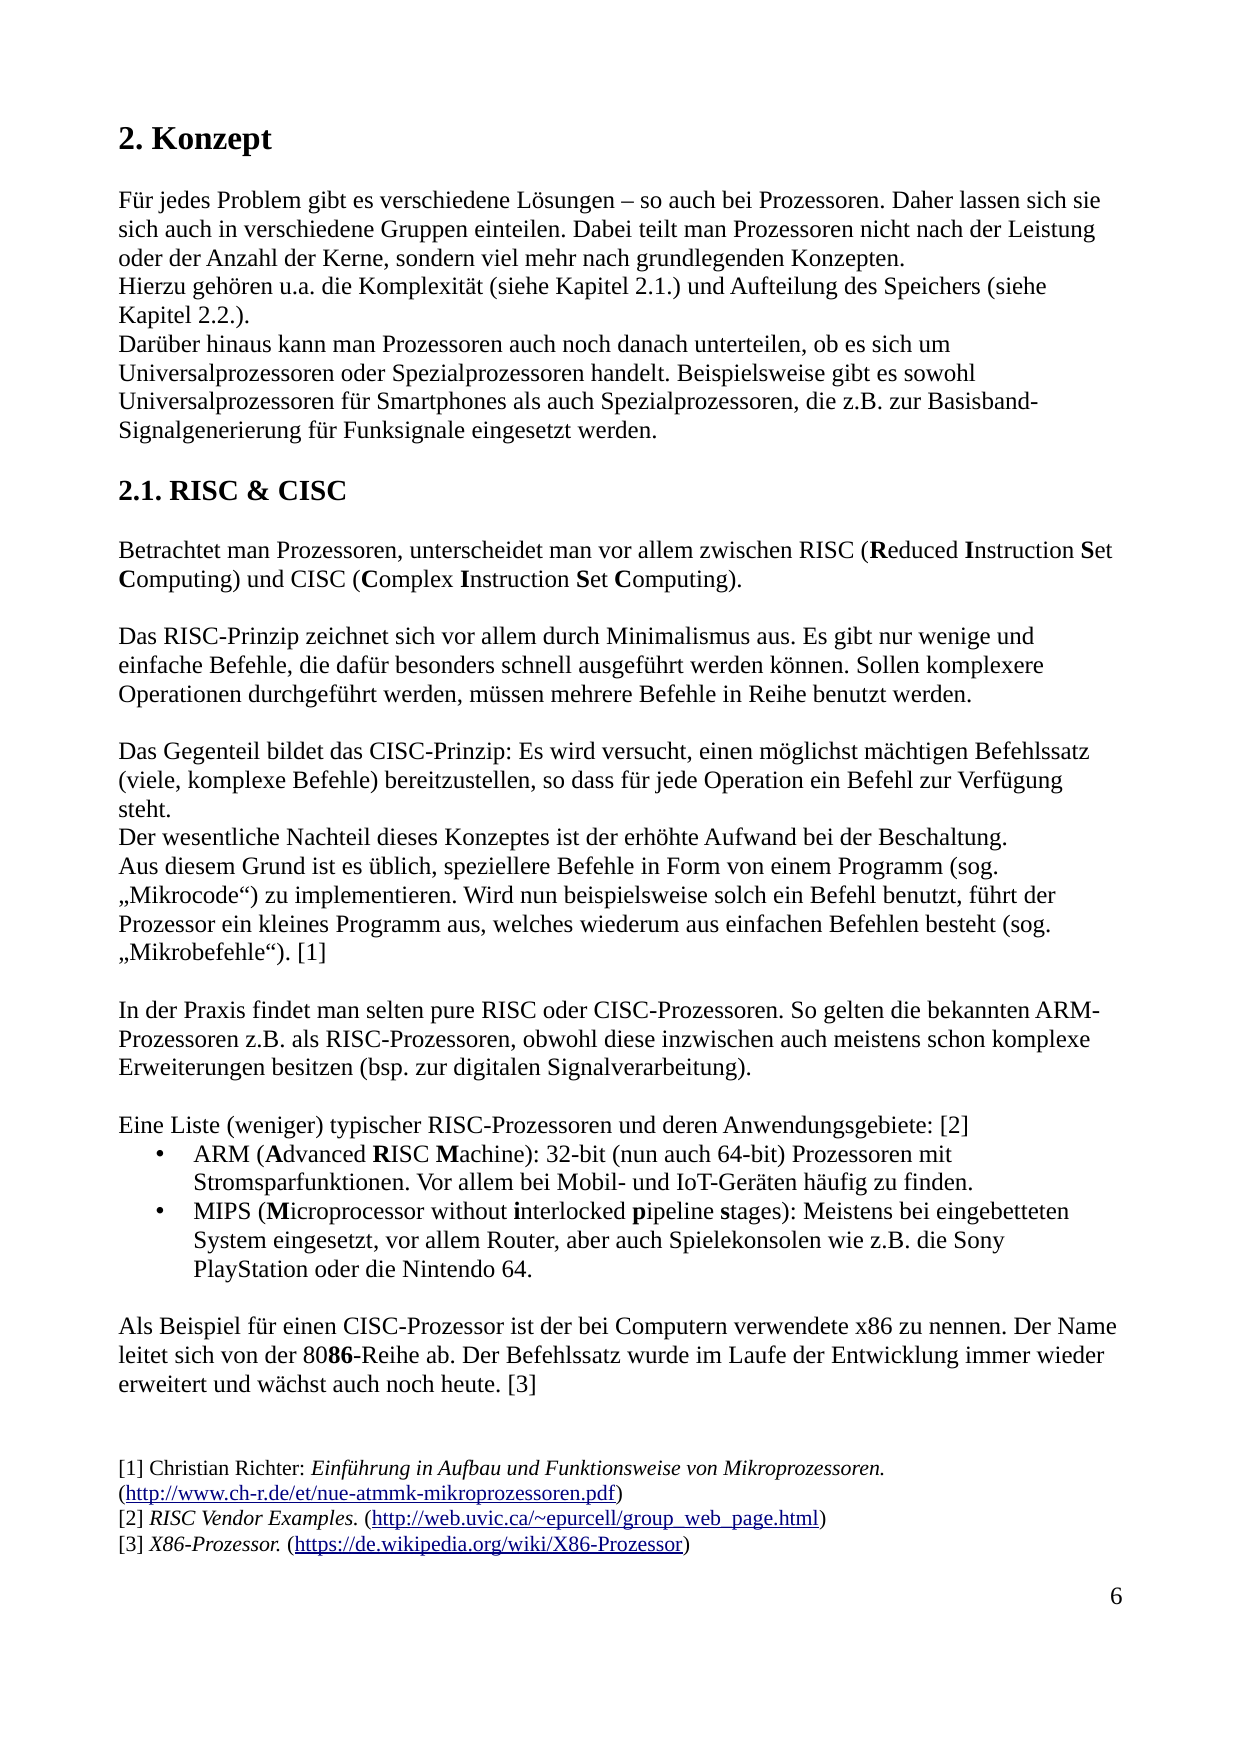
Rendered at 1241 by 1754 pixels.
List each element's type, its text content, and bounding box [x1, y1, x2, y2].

text [2] RISC Vendor Examples. (http://web.uvic.ca/~epurcell/group_web_page.html) [118, 1505, 1122, 1531]
text Der wesentliche Nachteil dieses Konzeptes ist der erhöhte Aufwand bei der Beschaltung. [118, 822, 1122, 851]
text Aus diesem Grund ist es üblich, speziellere Befehle in Form von einem Programm (sog. „Mikrocode“) zu implementieren. Wird nun beispielsweise solch ein Befehl benutzt, führt der Prozessor ein kleines Programm aus, welches wiederum aus einfachen Befehlen besteht (sog. „Mikrobefehle“). [1] [118, 851, 1122, 966]
text Als Beispiel für einen CISC-Prozessor ist der bei Computern verwendete x86 zu nennen. Der Name leitet sich von der 8086-Reihe ab. Der Befehlssatz wurde im Laufe der Entwicklung immer wieder erweitert und wächst auch noch heute. [3] [118, 1311, 1122, 1397]
text Das RISC-Prinzip zeichnet sich vor allem durch Minimalismus aus. Es gibt nur wenige und einfache Befehle, die dafür besonders schnell ausgeführt werden können. Sollen komplexere Operationen durchgeführt werden, müssen mehrere Befehle in Reihe benutzt werden. [118, 621, 1122, 707]
list MIPS (Microprocessor without interlocked pipeline stages): Meistens bei eingebetteten System eingesetzt, vor allem Router, aber auch Spielekonsolen wie z.B. die Sony PlayStation oder die Nintendo 64. [156, 1196, 1122, 1282]
text Für jedes Problem gibt es verschiedene Lösungen – so auch bei Prozessoren. Daher lassen sich sie sich auch in verschiedene Gruppen einteilen. Dabei teilt man Prozessoren nicht nach der Leistung oder der Anzahl der Kerne, sondern viel mehr nach grundlegenden Konzepten. [118, 185, 1122, 271]
text Betrachtet man Prozessoren, unterscheidet man vor allem zwischen RISC (Reduced Instruction Set Computing) und CISC (Complex Instruction Set Computing). [118, 535, 1122, 592]
text Das Gegenteil bildet das CISC-Prinzip: Es wird versucht, einen möglichst mächtigen Befehlssatz (viele, komplexe Befehle) bereitzustellen, so dass für jede Operation ein Befehl zur Verfügung steht. [118, 736, 1122, 822]
text In der Praxis findet man selten pure RISC oder CISC-Prozessoren. So gelten die bekannten ARM-Prozessoren z.B. als RISC-Prozessoren, obwohl diese inzwischen auch meistens schon komplexe Erweiterungen besitzen (bsp. zur digitalen Signalverarbeitung). [118, 995, 1122, 1081]
text Eine Liste (weniger) typischer RISC-Prozessoren und deren Anwendungsgebiete: [2] [118, 1110, 1122, 1139]
text Hierzu gehören u.a. die Komplexität (siehe Kapitel 2.1.) und Aufteilung des Speichers (siehe Kapitel 2.2.). [118, 271, 1122, 329]
text 2. Konzept [118, 118, 1122, 156]
text [3] X86-Prozessor. (https://de.wikipedia.org/wiki/X86-Prozessor) [118, 1531, 1122, 1556]
text [1] Christian Richter: Einführung in Aufbau und Funktionsweise von Mikroprozessoren. (http://www.ch-r.de/et/nue-atmmk-mikroprozessoren.pdf) [118, 1455, 1122, 1505]
text 2.1. RISC & CISC [118, 473, 1122, 506]
text Darüber hinaus kann man Prozessoren auch noch danach unterteilen, ob es sich um Universalprozessoren oder Spezialprozessoren handelt. Beispielsweise gibt es sowohl Universalprozessoren für Smartphones als auch Spezialprozessoren, die z.B. zur Basisband-Signalgenerierung für Funksignale eingesetzt werden. [118, 329, 1122, 444]
text 6 [118, 1581, 1122, 1610]
list ARM (Advanced RISC Machine): 32-bit (nun auch 64-bit) Prozessoren mit Stromsparfunktionen. Vor allem bei Mobil- und IoT-Geräten häufig zu finden. [156, 1139, 1122, 1196]
